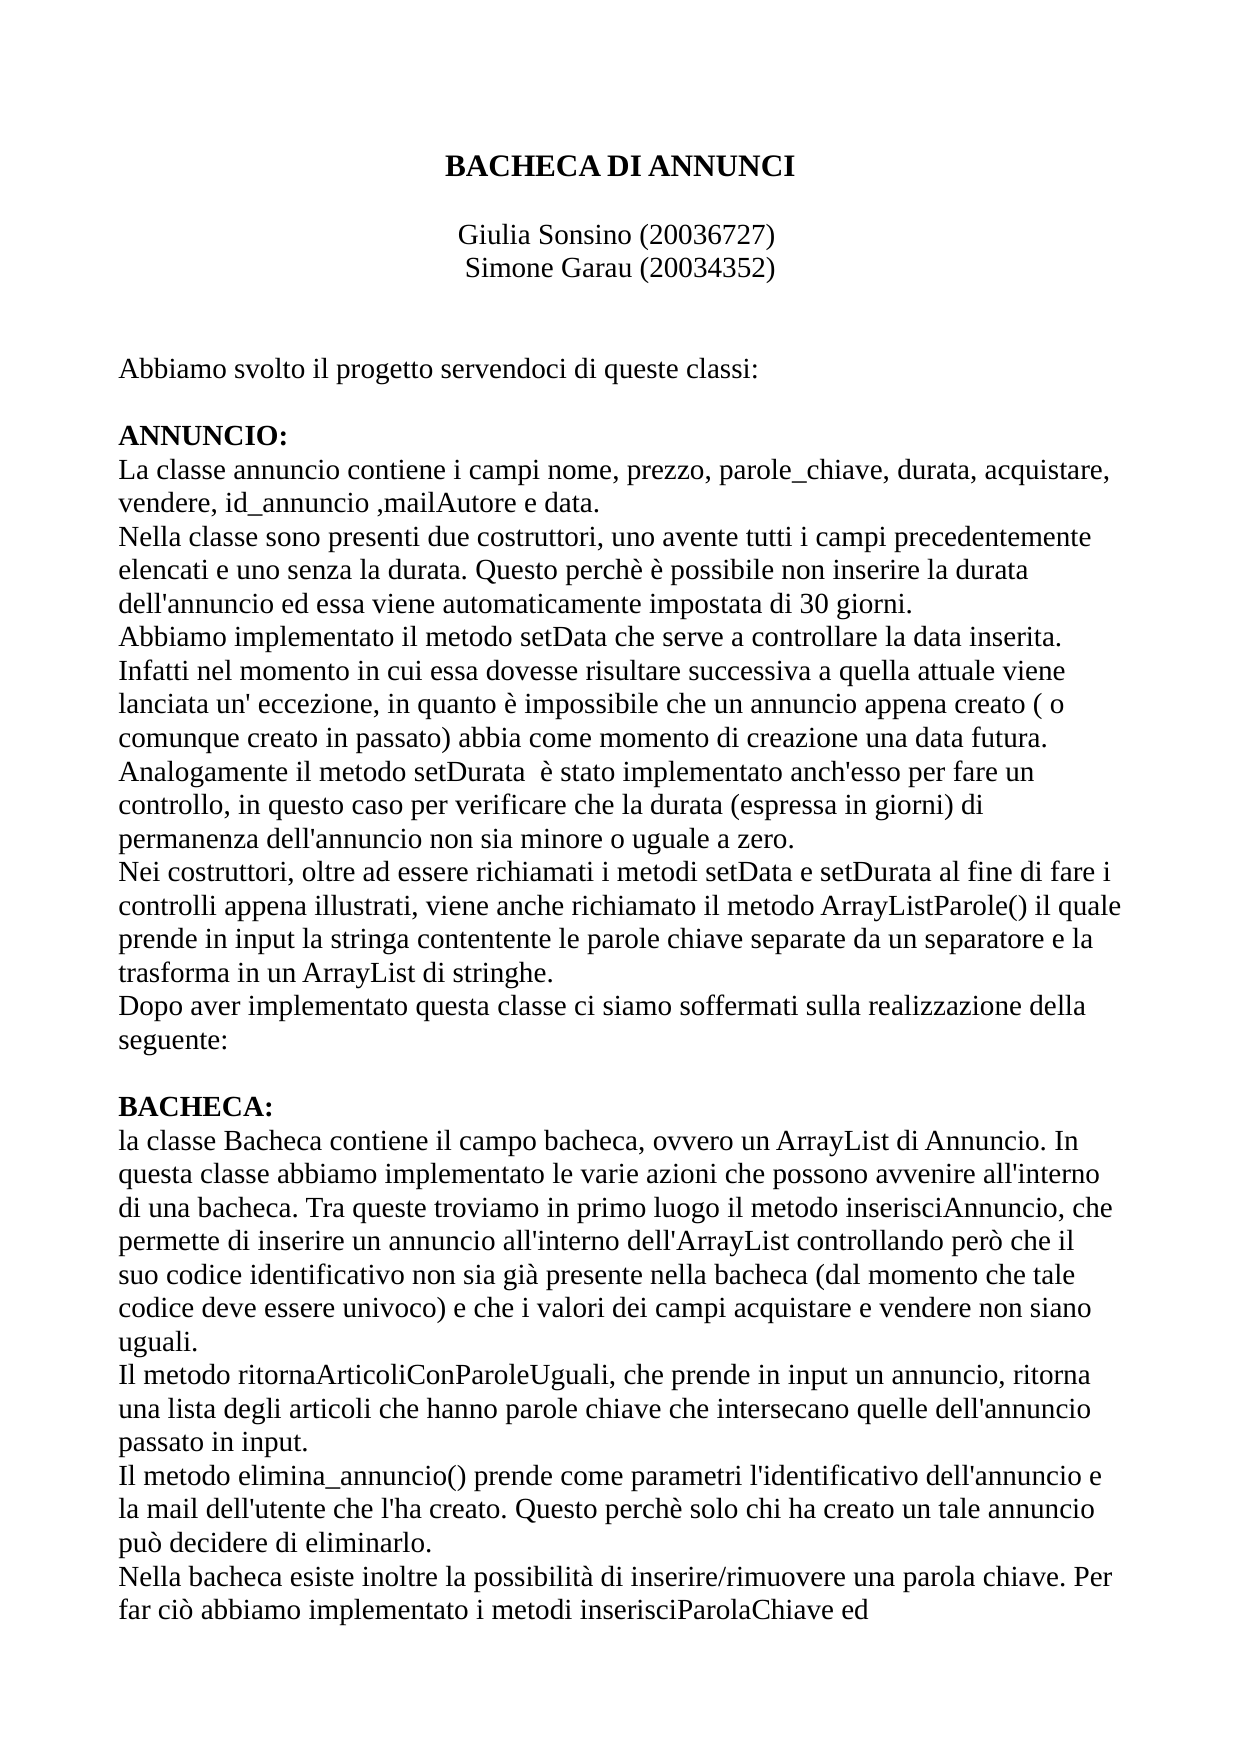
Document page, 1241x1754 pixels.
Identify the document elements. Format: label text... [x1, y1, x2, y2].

text Il metodo elimina_annuncio() prende come parametri l'identificativo dell'annuncio e la mail dell'utente che l'ha creato. Questo perchè solo chi ha creato un tale annuncio può decidere di eliminarlo. [118, 1458, 1122, 1559]
text Nella classe sono presenti due costruttori, uno avente tutti i campi precedentemente elencati e uno senza la durata. Questo perchè è possibile non inserire la durata dell'annuncio ed essa viene automaticamente impostata di 30 giorni. [118, 519, 1122, 619]
text Dopo aver implementato questa classe ci siamo soffermati sulla realizzazione della seguente: [118, 988, 1122, 1056]
text Giulia Sonsino (20036727) [118, 217, 1122, 251]
text Il metodo ritornaArticoliConParoleUguali, che prende in input un annuncio, ritorna una lista degli articoli che hanno parole chiave che intersecano quelle dell'annuncio passato in input. [118, 1357, 1122, 1458]
text Simone Garau (20034352) [118, 251, 1122, 284]
text BACHECA DI ANNUNCI [118, 148, 1122, 183]
text Abbiamo svolto il progetto servendoci di queste classi: [118, 351, 1122, 385]
text Abbiamo implementato il metodo setData che serve a controllare la data inserita. Infatti nel momento in cui essa dovesse risultare successiva a quella attuale viene lanciata un' eccezione, in quanto è impossibile che un annuncio appena creato ( o comunque creato in passato) abbia come momento di creazione una data futura. [118, 619, 1122, 754]
text La classe annuncio contiene i campi nome, prezzo, parole_chiave, durata, acquistare, vendere, id_annuncio ,mailAutore e data. [118, 452, 1122, 519]
text ANNUNCIO: [118, 418, 1122, 452]
text Analogamente il metodo setDurata è stato implementato anch'esso per fare un controllo, in questo caso per verificare che la durata (espressa in giorni) di permanenza dell'annuncio non sia minore o uguale a zero. [118, 754, 1122, 854]
text la classe Bacheca contiene il campo bacheca, ovvero un ArrayList di Annuncio. In questa classe abbiamo implementato le varie azioni che possono avvenire all'interno di una bacheca. Tra queste troviamo in primo luogo il metodo inserisciAnnuncio, che permette di inserire un annuncio all'interno dell'ArrayList controllando però che il suo codice identificativo non sia già presente nella bacheca (dal momento che tale codice deve essere univoco) e che i valori dei campi acquistare e vendere non siano uguali. [118, 1123, 1122, 1357]
text Nei costruttori, oltre ad essere richiamati i metodi setData e setDurata al fine di fare i controlli appena illustrati, viene anche richiamato il metodo ArrayListParole() il quale prende in input la stringa contentente le parole chiave separate da un separatore e la trasforma in un ArrayList di stringhe. [118, 854, 1122, 988]
text BACHECA: [118, 1089, 1122, 1123]
text Nella bacheca esiste inoltre la possibilità di inserire/rimuovere una parola chiave. Per far ciò abbiamo implementato i metodi inserisciParolaChiave ed [118, 1559, 1122, 1626]
